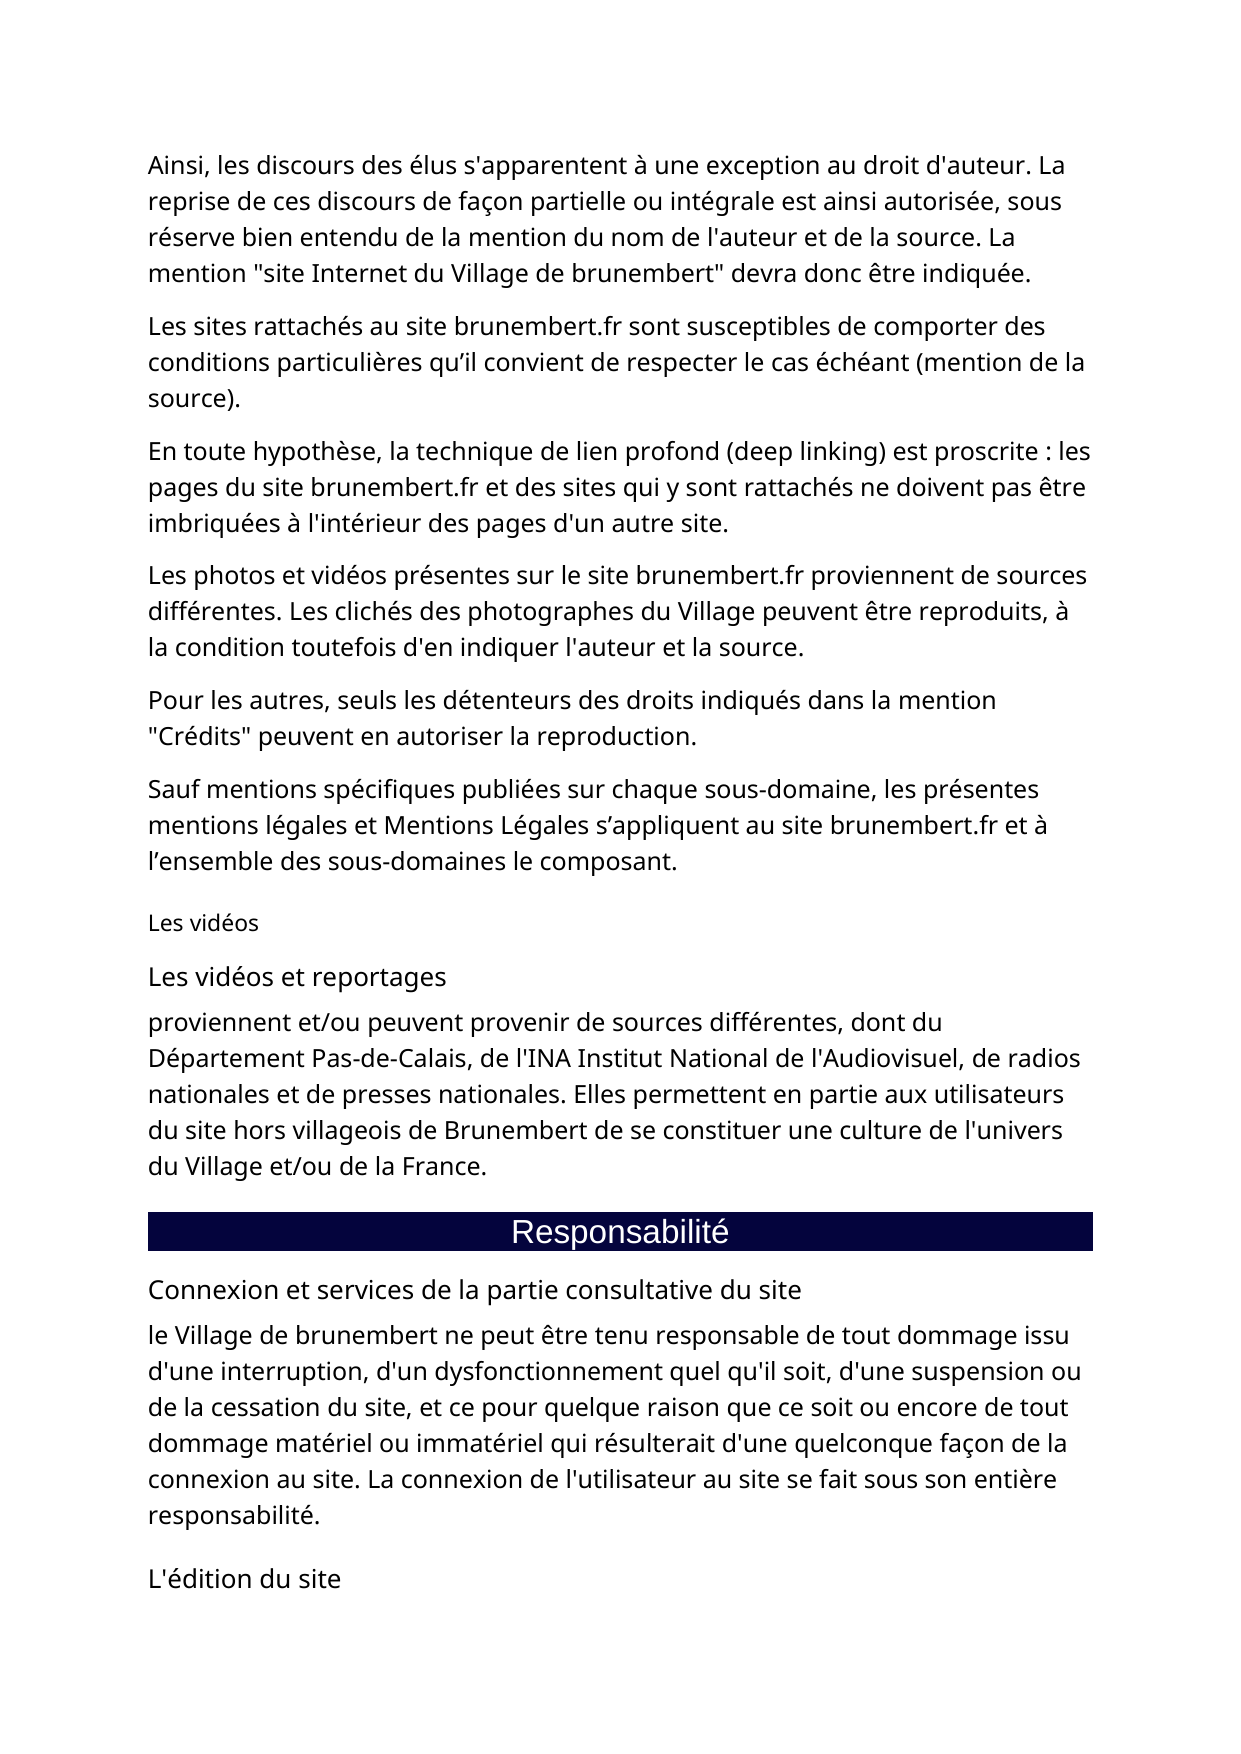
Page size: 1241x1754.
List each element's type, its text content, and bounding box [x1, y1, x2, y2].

text Pour les autres, seuls les détenteurs des droits indiqués dans la mention "Crédits" peuvent en autoriser la reproduction. [148, 683, 1093, 753]
subtitle Connexion et services de la partie consultative du site [148, 1271, 1093, 1307]
subtitle Responsabilité [148, 1212, 1093, 1251]
text Sauf mentions spécifiques publiées sur chaque sous-domaine, les présentes mentions légales et Mentions Légales s’appliquent au site brunembert.fr et à l’ensemble des sous-domaines le composant. [148, 772, 1093, 878]
subtitle Les vidéos et reportages [148, 959, 1093, 994]
text proviennent et/ou peuvent provenir de sources différentes, dont du Département Pas-de-Calais, de l'INA Institut National de l'Audiovisuel, de radios nationales et de presses nationales. Elles permettent en partie aux utilisateurs du site hors villageois de Brunembert de se constituer une culture de l'univers du Village et/ou de la France. [148, 1005, 1093, 1183]
text Ainsi, les discours des élus s'apparentent à une exception au droit d'auteur. La reprise de ces discours de façon partielle ou intégrale est ainsi autorisée, sous réserve bien entendu de la mention du nom de l'auteur et de la source. La mention "site Internet du Village de brunembert" devra donc être indiquée. [148, 148, 1093, 290]
text Les sites rattachés au site brunembert.fr sont susceptibles de comporter des conditions particulières qu’il convient de respecter le cas échéant (mention de la source). [148, 308, 1093, 414]
text Les photos et vidéos présentes sur le site brunembert.fr proviennent de sources différentes. Les clichés des photographes du Village peuvent être reproduits, à la condition toutefois d'en indiquer l'auteur et la source. [148, 558, 1093, 664]
text En toute hypothèse, la technique de lien profond (deep linking) est proscrite : les pages du site brunembert.fr et des sites qui y sont rattachés ne doivent pas être imbriquées à l'intérieur des pages d'un autre site. [148, 433, 1093, 539]
text le Village de brunembert ne peut être tenu responsable de tout dommage issu d'une interruption, d'un dysfonctionnement quel qu'il soit, d'une suspension ou de la cessation du site, et ce pour quelque raison que ce soit ou encore de tout dommage matériel ou immatériel qui résulterait d'une quelconque façon de la connexion au site. La connexion de l'utilisateur au site se fait sous son entière responsabilité. [148, 1317, 1093, 1532]
subtitle Les vidéos [148, 907, 1093, 938]
subtitle L'édition du site [148, 1561, 1093, 1596]
